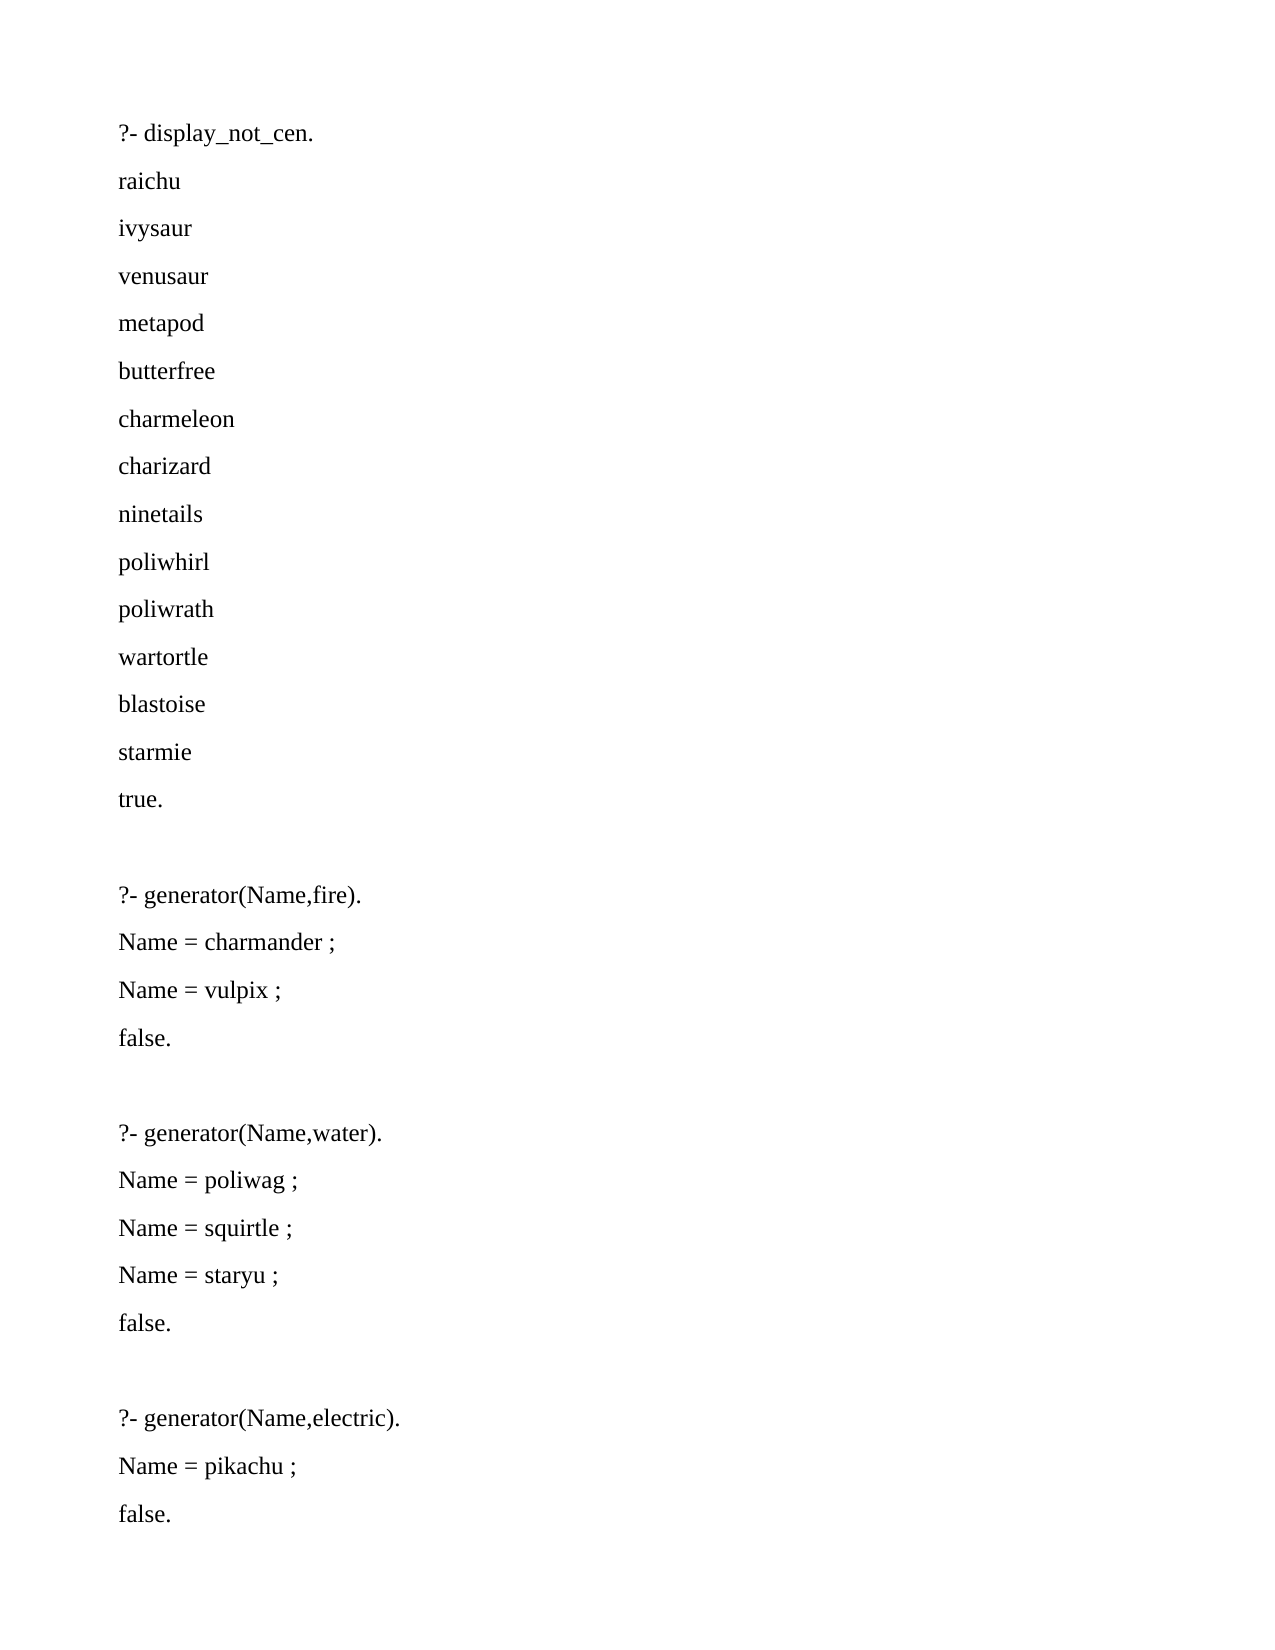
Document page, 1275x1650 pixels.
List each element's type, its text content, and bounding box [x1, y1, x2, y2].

text false. [118, 1308, 1157, 1337]
text butterfree [118, 356, 1157, 385]
text Name = poliwag ; [118, 1165, 1157, 1194]
text poliwhirl [118, 547, 1157, 575]
text ?- generator(Name,fire). [118, 880, 1157, 908]
text charizard [118, 451, 1157, 480]
text charmeleon [118, 404, 1157, 432]
text ?- generator(Name,water). [118, 1118, 1157, 1147]
text ?- display_not_cen. [118, 118, 1157, 147]
text ivysaur [118, 213, 1157, 242]
text Name = pikachu ; [118, 1451, 1157, 1480]
text ?- generator(Name,electric). [118, 1403, 1157, 1432]
text raichu [118, 166, 1157, 194]
text poliwrath [118, 594, 1157, 623]
text starmie [118, 737, 1157, 766]
text metapod [118, 308, 1157, 337]
text Name = charmander ; [118, 927, 1157, 956]
text venusaur [118, 261, 1157, 290]
text blastoise [118, 689, 1157, 718]
text Name = staryu ; [118, 1261, 1157, 1289]
text false. [118, 1023, 1157, 1051]
text wartortle [118, 642, 1157, 671]
text false. [118, 1499, 1157, 1527]
text Name = vulpix ; [118, 975, 1157, 1004]
text true. [118, 784, 1157, 813]
text Name = squirtle ; [118, 1213, 1157, 1242]
text ninetails [118, 499, 1157, 528]
